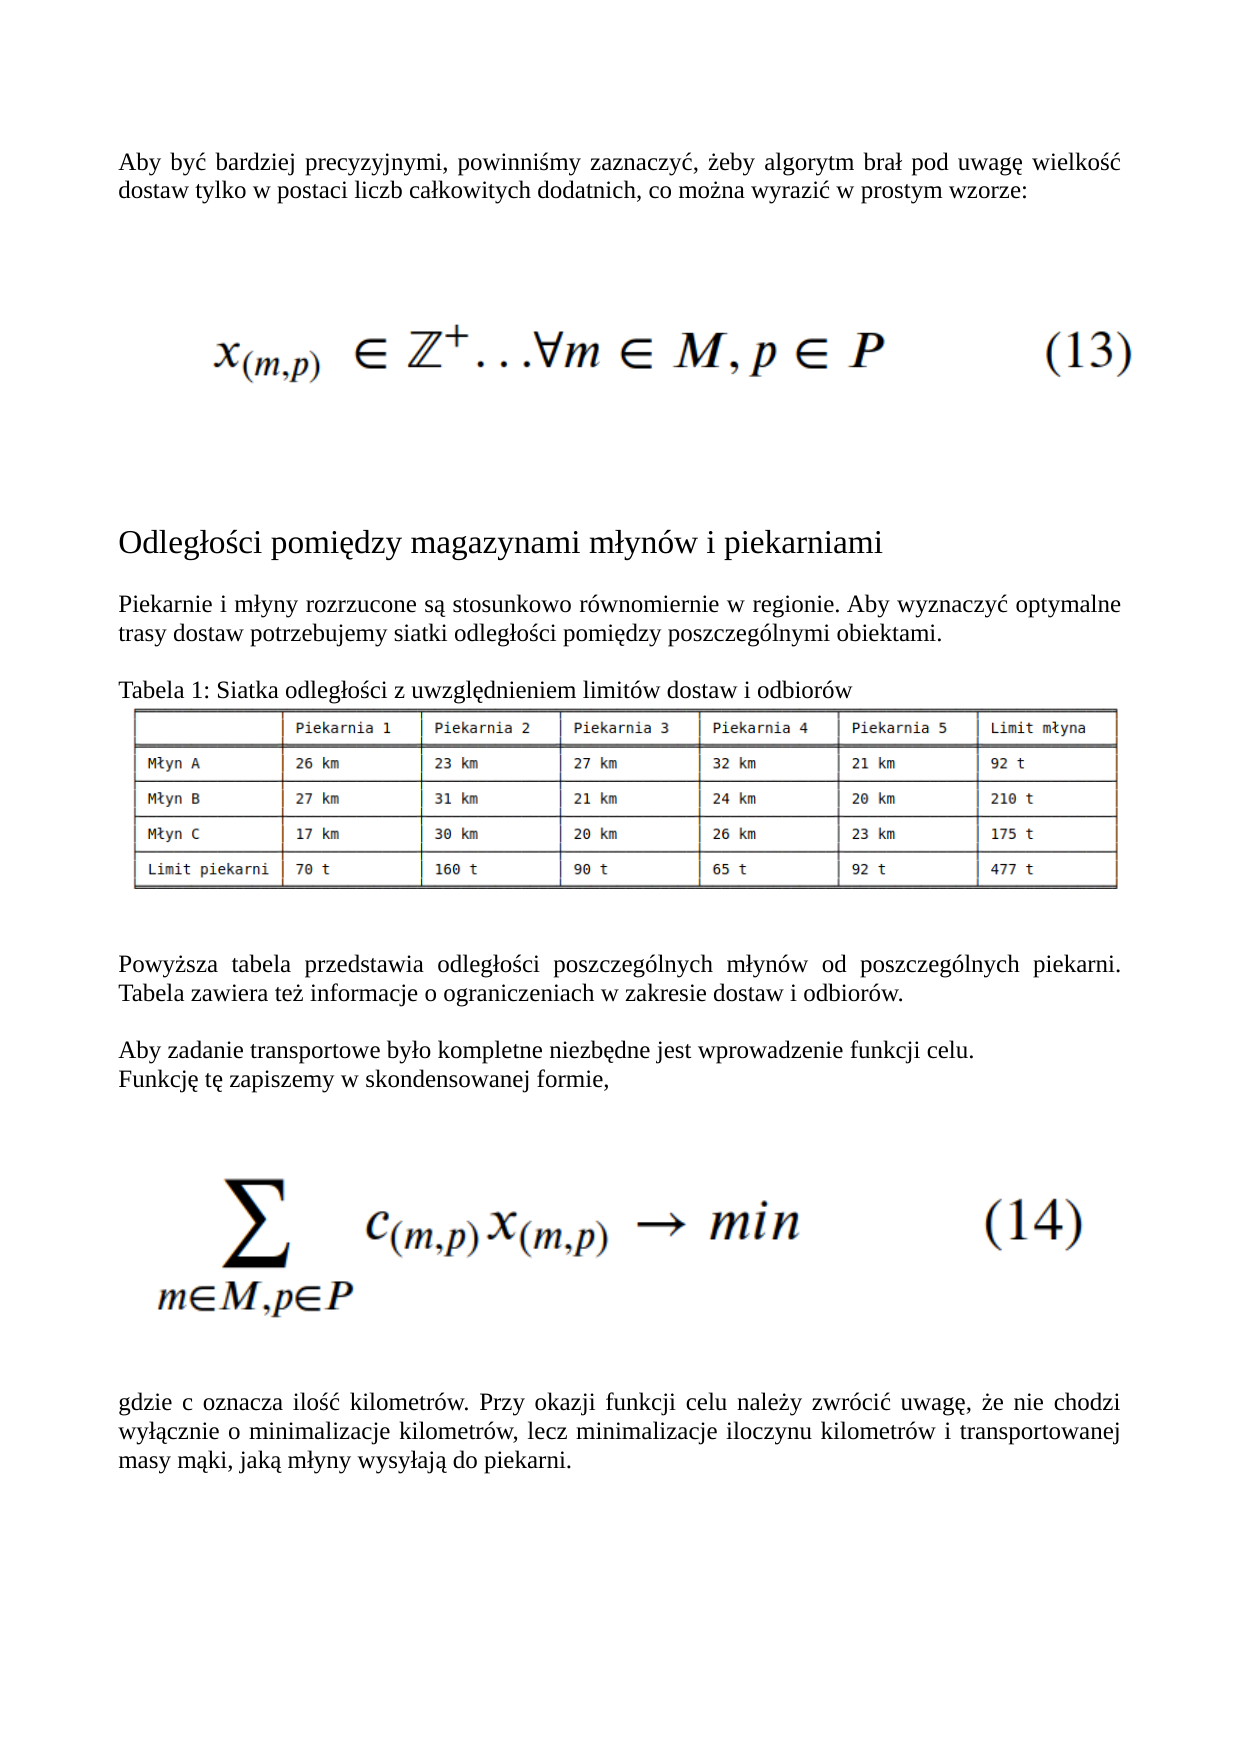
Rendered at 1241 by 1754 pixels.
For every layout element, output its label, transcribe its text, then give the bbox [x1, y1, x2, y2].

text Piekarnie i młyny rozrzucone są stosunkowo równomiernie w regionie. Aby wyznaczyć optymalne trasy dostaw potrzebujemy siatki odległości pomiędzy poszczególnymi obiektami. [118, 589, 1122, 647]
text Odległości pomiędzy magazynami młynów i piekarniami [118, 522, 1122, 560]
picture [109, 1140, 1114, 1330]
picture [118, 704, 1123, 892]
text Aby być bardziej precyzyjnymi, powinniśmy zaznaczyć, żeby algorytm brał pod uwagę wielkość dostaw tylko w postaci liczb całkowitych dodatnich, co można wyrazić w prostym wzorze: [118, 147, 1122, 204]
picture [177, 292, 1182, 407]
text Aby zadanie transportowe było kompletne niezbędne jest wprowadzenie funkcji celu. [118, 1035, 1122, 1064]
text gdzie c oznacza ilość kilometrów. Przy okazji funkcji celu należy zwrócić uwagę, że nie chodzi wyłącznie o minimalizacje kilometrów, lecz minimalizacje iloczynu kilometrów i transportowanej masy mąki, jaką młyny wysyłają do piekarni. [118, 1387, 1122, 1474]
text Funkcję tę zapiszemy w skondensowanej formie, [118, 1064, 1122, 1093]
text Powyższa tabela przedstawia odległości poszczególnych młynów od poszczególnych piekarni. Tabela zawiera też informacje o ograniczeniach w zakresie dostaw i odbiorów. [118, 949, 1122, 1006]
text Tabela 1: Siatka odległości z uwzględnieniem limitów dostaw i odbiorów [118, 675, 1122, 704]
